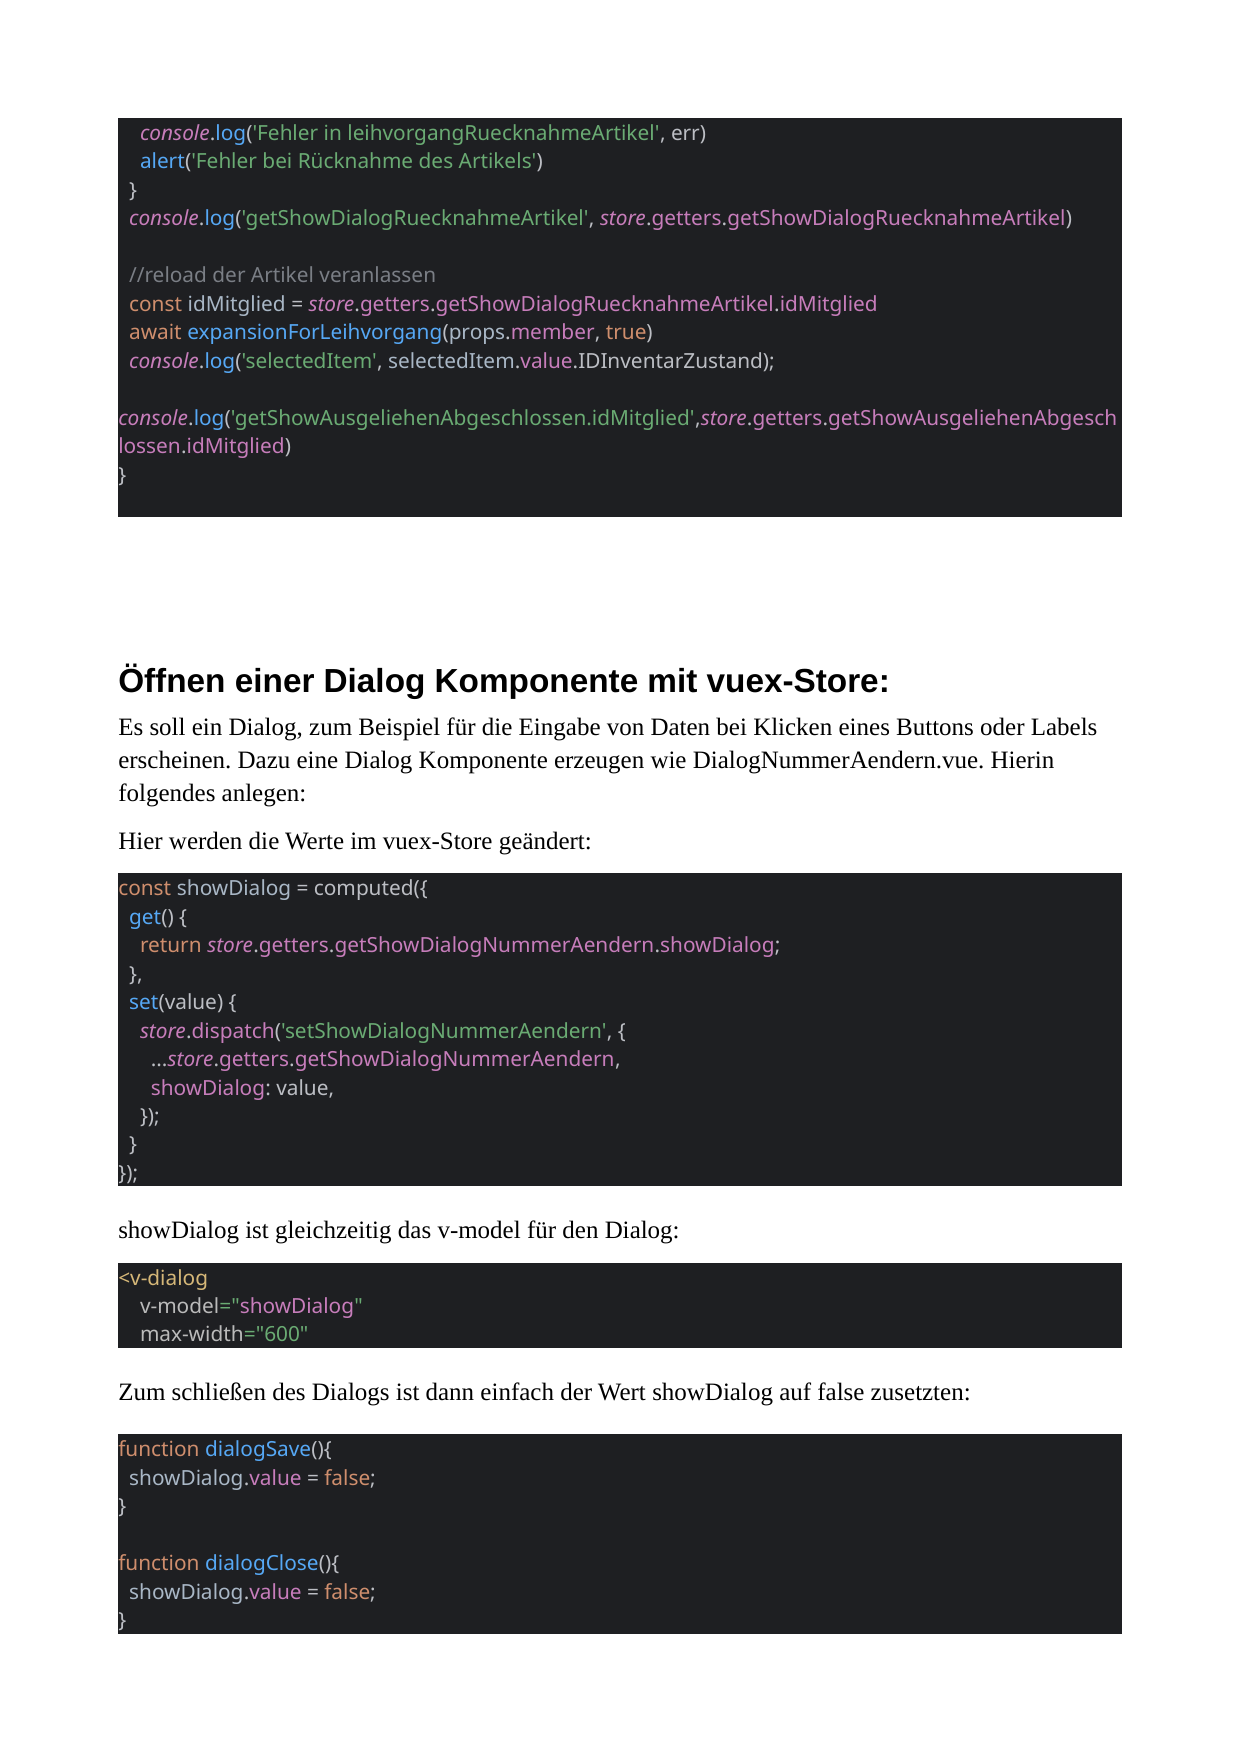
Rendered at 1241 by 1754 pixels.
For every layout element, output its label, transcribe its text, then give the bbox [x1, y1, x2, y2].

text <v-dialog v-model="showDialog" max-width="600" [118, 1263, 1122, 1348]
text Es soll ein Dialog, zum Beispiel für die Eingabe von Daten bei Klicken eines Buttons oder Labels erscheinen. Dazu eine Dialog Komponente erzeugen wie DialogNummerAendern.vue. Hierin folgendes anlegen: [118, 712, 1122, 807]
text const showDialog = computed({ get() { return store.getters.getShowDialogNummerAendern.showDialog; }, set(value) { store.dispatch('setShowDialogNummerAendern', { ...store.getters.getShowDialogNummerAendern, showDialog: value, }); } }); [118, 873, 1122, 1186]
text function dialogSave(){ showDialog.value = false; } function dialogClose(){ showDialog.value = false; } [118, 1434, 1122, 1634]
text showDialog ist gleichzeitig das v-model für den Dialog: [118, 1215, 1122, 1244]
text Hier werden die Werte im vuex-Store geändert: [118, 826, 1122, 855]
text console.log('Fehler in leihvorgangRuecknahmeArtikel', err) alert('Fehler bei Rücknahme des Artikels') } console.log('getShowDialogRuecknahmeArtikel', store.getters.getShowDialogRuecknahmeArtikel) //reload der Artikel veranlassen const idMitglied = store.getters.getShowDialogRuecknahmeArtikel.idMitglied await expansionForLeihvorgang(props.member, true) console.log('selectedItem', selectedItem.value.IDInventarZustand); console.log('getShowAusgeliehenAbgeschlossen.idMitglied',store.getters.getShowAusgeliehenAbgeschlossen.idMitglied) } [118, 118, 1122, 488]
text Zum schließen des Dialogs ist dann einfach der Wert showDialog auf false zusetzten: [118, 1377, 1122, 1406]
subtitle Öffnen einer Dialog Komponente mit vuex-Store: [118, 661, 1122, 700]
